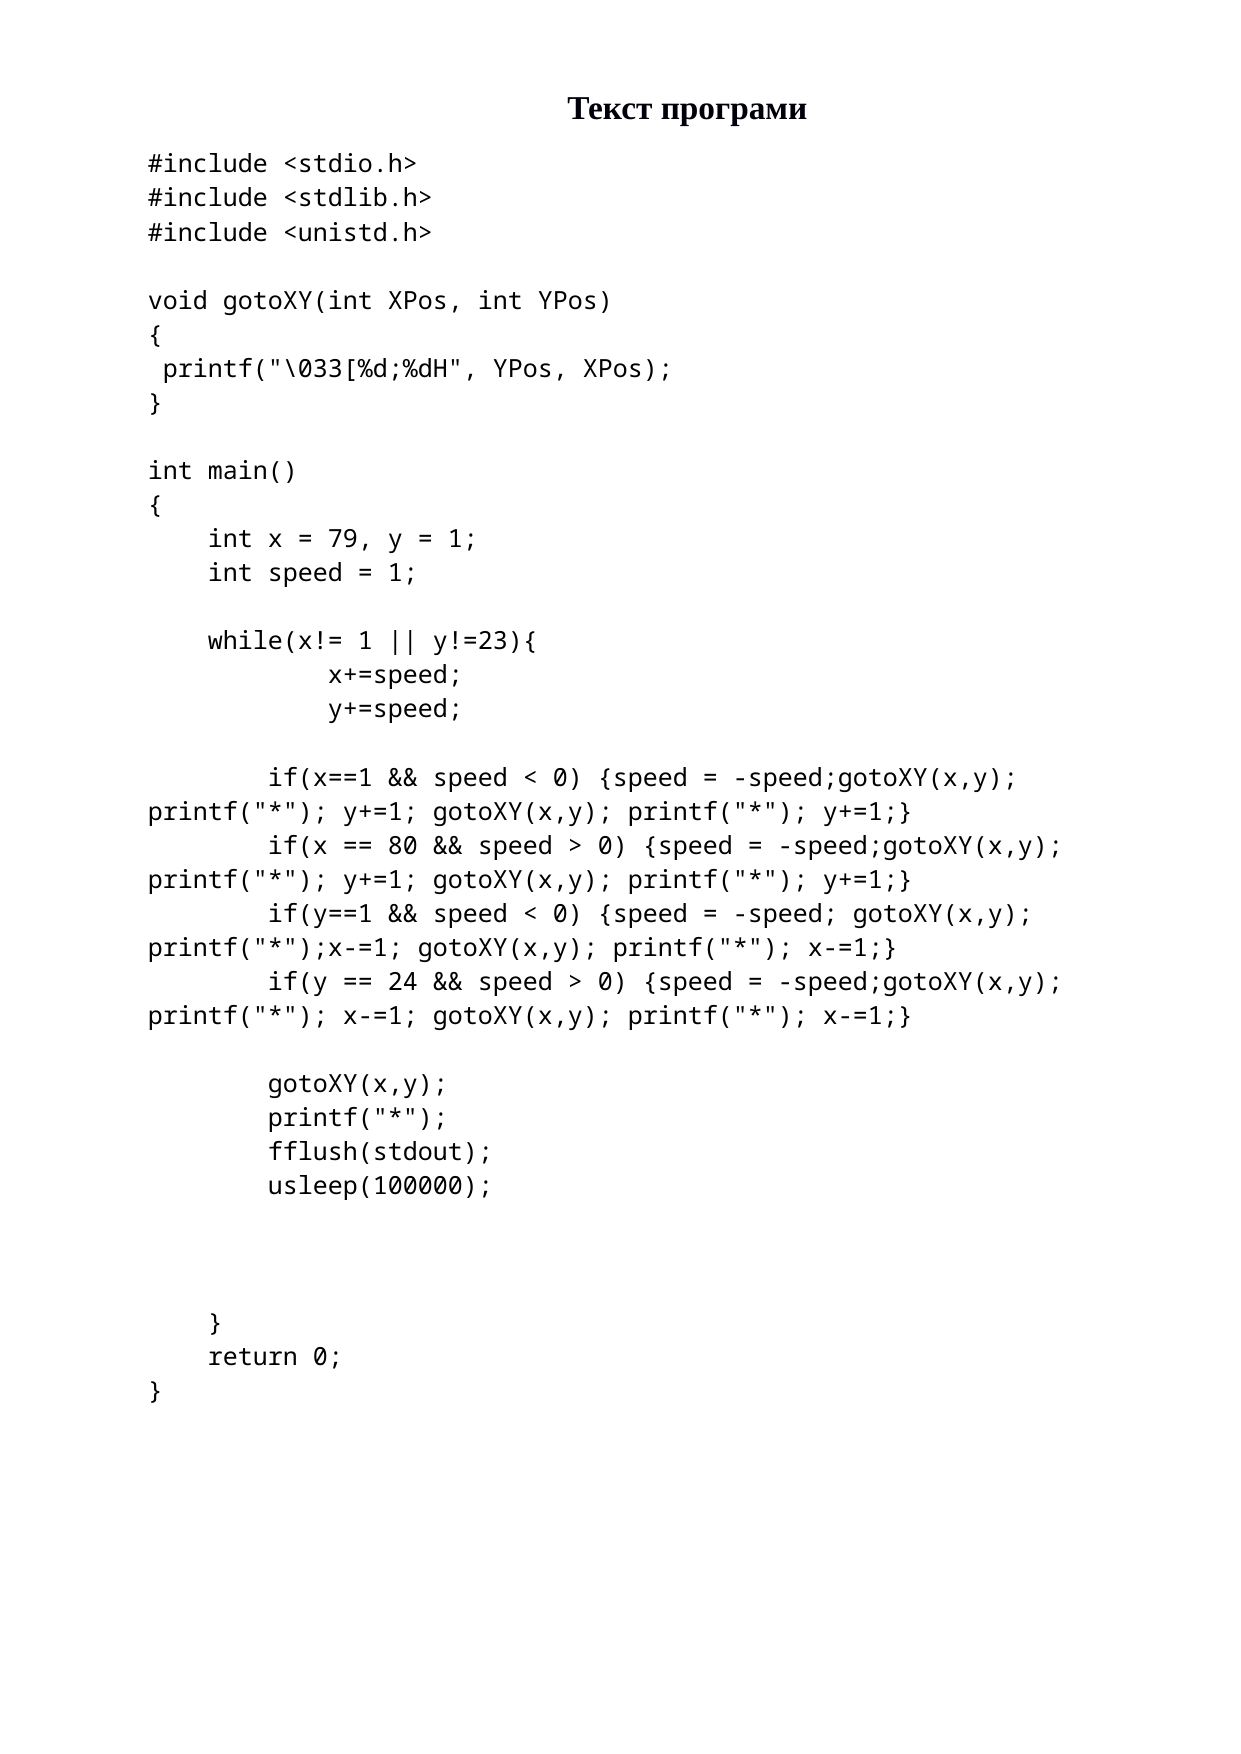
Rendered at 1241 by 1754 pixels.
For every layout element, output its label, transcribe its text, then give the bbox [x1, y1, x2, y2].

text } [148, 1372, 1152, 1406]
text x+=speed; [148, 657, 1152, 691]
text if(x == 80 && speed > 0) {speed = -speed;gotoXY(x,y); printf("*"); y+=1; gotoXY(x,y); printf("*"); y+=1;} [148, 827, 1152, 895]
text while(x!= 1 || y!=23){ [148, 623, 1152, 657]
text #include <unistd.h> [148, 214, 1152, 248]
text if(y == 24 && speed > 0) {speed = -speed;gotoXY(x,y); printf("*"); x-=1; gotoXY(x,y); printf("*"); x-=1;} [148, 963, 1152, 1032]
text } [148, 1304, 1152, 1338]
text printf("*"); [148, 1100, 1152, 1134]
text } [148, 384, 1152, 418]
text printf("\033[%d;%dH", YPos, XPos); [148, 350, 1152, 384]
text int speed = 1; [148, 555, 1152, 589]
text Текст програми [148, 88, 1152, 127]
text { [148, 316, 1152, 350]
text fflush(stdout); [148, 1134, 1152, 1168]
text gotoXY(x,y); [148, 1066, 1152, 1100]
text if(y==1 && speed < 0) {speed = -speed; gotoXY(x,y); printf("*");x-=1; gotoXY(x,y); printf("*"); x-=1;} [148, 895, 1152, 963]
text #include <stdlib.h> [148, 180, 1152, 214]
text #include <stdio.h> [148, 146, 1152, 180]
text { [148, 487, 1152, 521]
text usleep(100000); [148, 1168, 1152, 1202]
text int main() [148, 453, 1152, 487]
text if(x==1 && speed < 0) {speed = -speed;gotoXY(x,y); printf("*"); y+=1; gotoXY(x,y); printf("*"); y+=1;} [148, 759, 1152, 827]
text void gotoXY(int XPos, int YPos) [148, 282, 1152, 316]
text y+=speed; [148, 691, 1152, 725]
text int x = 79, y = 1; [148, 521, 1152, 555]
text return 0; [148, 1338, 1152, 1372]
